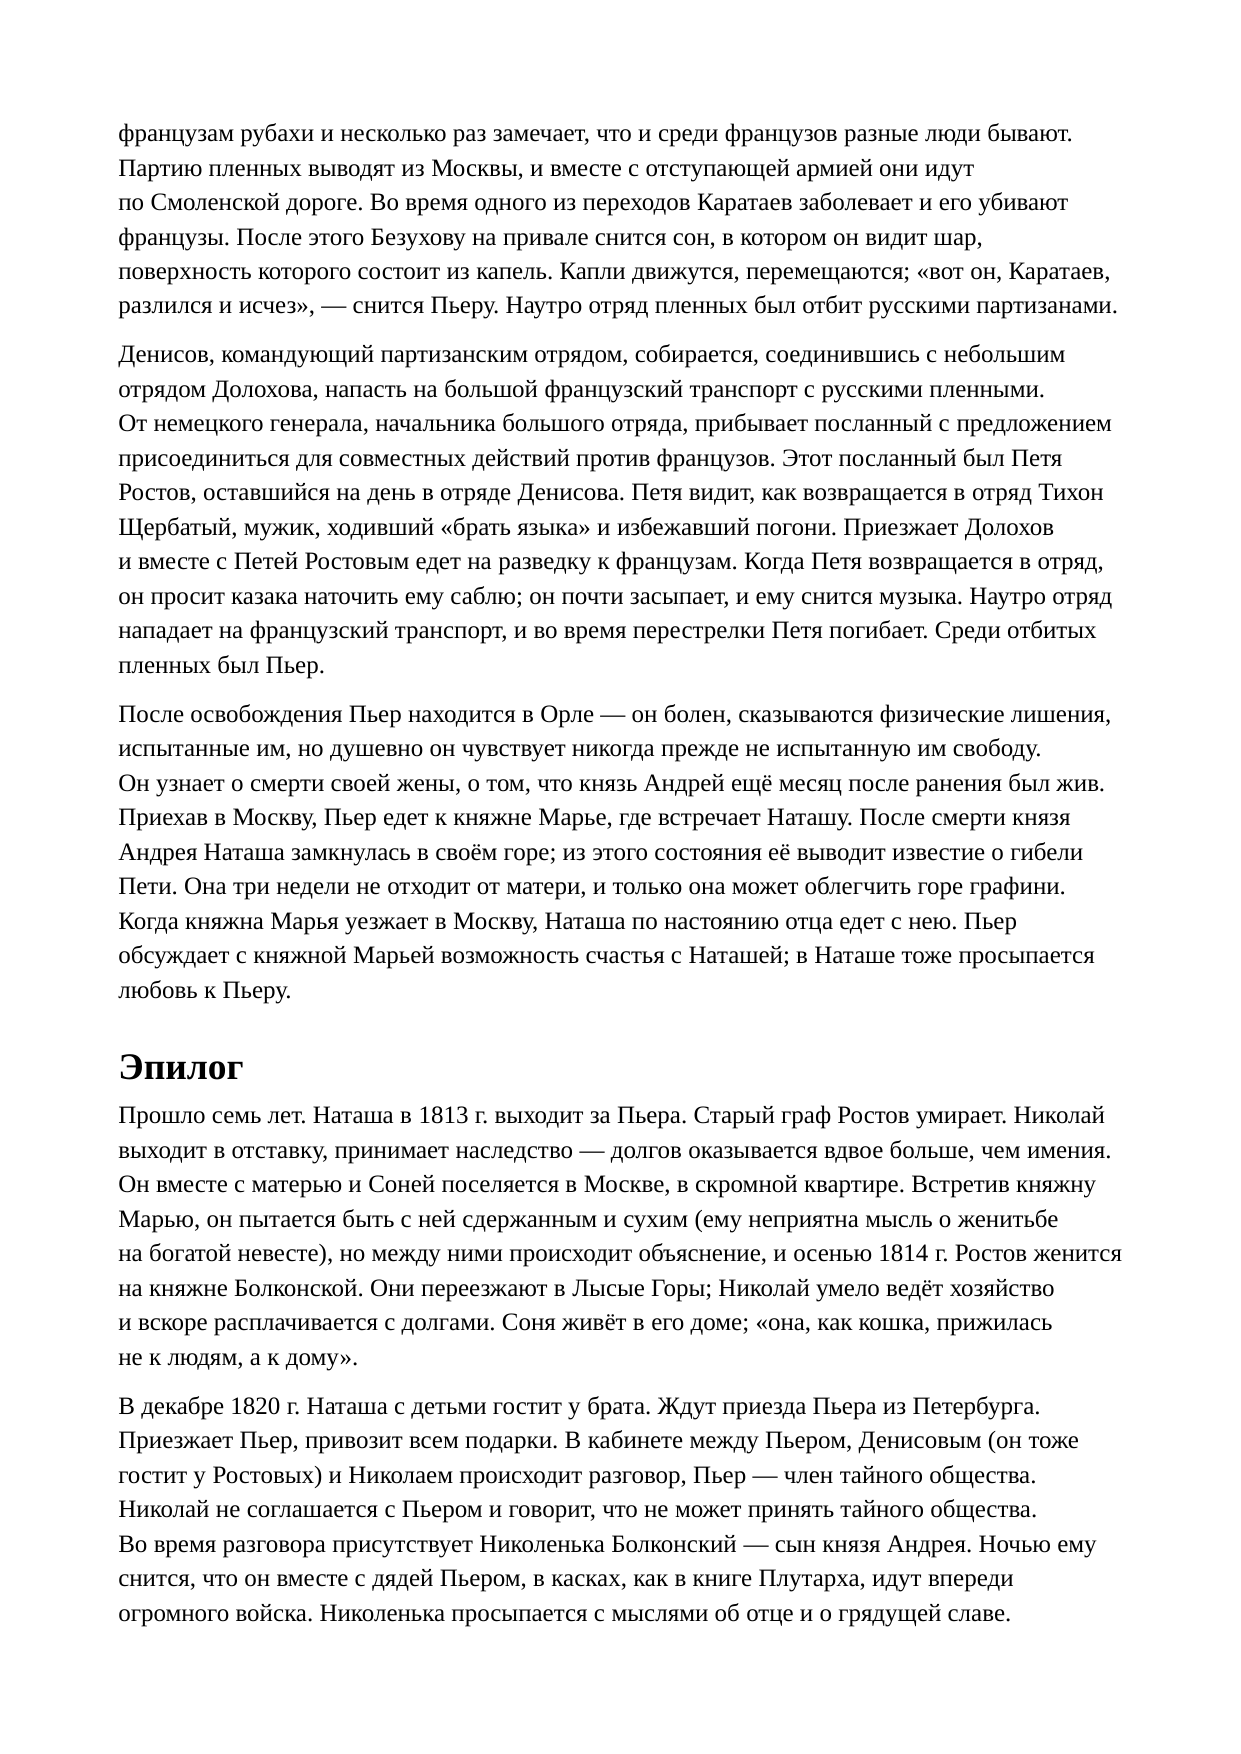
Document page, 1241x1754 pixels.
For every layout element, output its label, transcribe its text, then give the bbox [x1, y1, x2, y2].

subtitle Эпилог [118, 1045, 1122, 1088]
text Прошло семь лет. Наташа в 1813 г. выходит за Пьера. Старый граф Ростов умирает. Николай выходит в отставку, принимает наследство — долгов оказывается вдвое больше, чем имения. Он вместе с матерью и Соней поселяется в Москве, в скромной квартире. Встретив княжну Марью, он пытается быть с ней сдержанным и сухим (ему неприятна мысль о женитьбе на богатой невесте), но между ними происходит объяснение, и осенью 1814 г. Ростов женится на княжне Болконской. Они переезжают в Лысые Горы; Николай умело ведёт хозяйство и вскоре расплачивается с долгами. Соня живёт в его доме; «она, как кошка, прижилась не к людям, а к дому». [118, 1100, 1122, 1370]
text Денисов, командующий партизанским отрядом, собирается, соединившись с небольшим отрядом Долохова, напасть на большой французский транспорт с русскими пленными. От немецкого генерала, начальника большого отряда, прибывает посланный с предложением присоединиться для совместных действий против французов. Этот посланный был Петя Ростов, оставшийся на день в отряде Денисова. Петя видит, как возвращается в отряд Тихон Щербатый, мужик, ходивший «брать языка» и избежавший погони. Приезжает Долохов и вместе с Петей Ростовым едет на разведку к французам. Когда Петя возвращается в отряд, он просит казака наточить ему саблю; он почти засыпает, и ему снится музыка. Наутро отряд нападает на французский транспорт, и во время перестрелки Петя погибает. Среди отбитых пленных был Пьер. [118, 339, 1122, 679]
text После освобождения Пьер находится в Орле — он болен, сказываются физические лишения, испытанные им, но душевно он чувствует никогда прежде не испытанную им свободу. Он узнает о смерти своей жены, о том, что князь Андрей ещё месяц после ранения был жив. Приехав в Москву, Пьер едет к княжне Марье, где встречает Наташу. После смерти князя Андрея Наташа замкнулась в своём горе; из этого состояния её выводит известие о гибели Пети. Она три недели не отходит от матери, и только она может облегчить горе графини. Когда княжна Марья уезжает в Москву, Наташа по настоянию отца едет с нею. Пьер обсуждает с княжной Марьей возможность счастья с Наташей; в Наташе тоже просыпается любовь к Пьеру. [118, 699, 1122, 1003]
text В декабре 1820 г. Наташа с детьми гостит у брата. Ждут приезда Пьера из Петербурга. Приезжает Пьер, привозит всем подарки. В кабинете между Пьером, Денисовым (он тоже гостит у Ростовых) и Николаем происходит разговор, Пьер — член тайного общества. Николай не соглашается с Пьером и говорит, что не может принять тайного общества. Во время разговора присутствует Николенька Болконский — сын князя Андрея. Ночью ему снится, что он вместе с дядей Пьером, в касках, как в книге Плутарха, идут впереди огромного войска. Николенька просыпается с мыслями об отце и о грядущей славе. [118, 1391, 1122, 1626]
text французам рубахи и несколько раз замечает, что и среди французов разные люди бывают. Партию пленных выводят из Москвы, и вместе с отступающей армией они идут по Смоленской дороге. Во время одного из переходов Каратаев заболевает и его убивают французы. После этого Безухову на привале снится сон, в котором он видит шар, поверхность которого состоит из капель. Капли движутся, перемещаются; «вот он, Каратаев, разлился и исчез», — снится Пьеру. Наутро отряд пленных был отбит русскими партизанами. [118, 118, 1122, 319]
